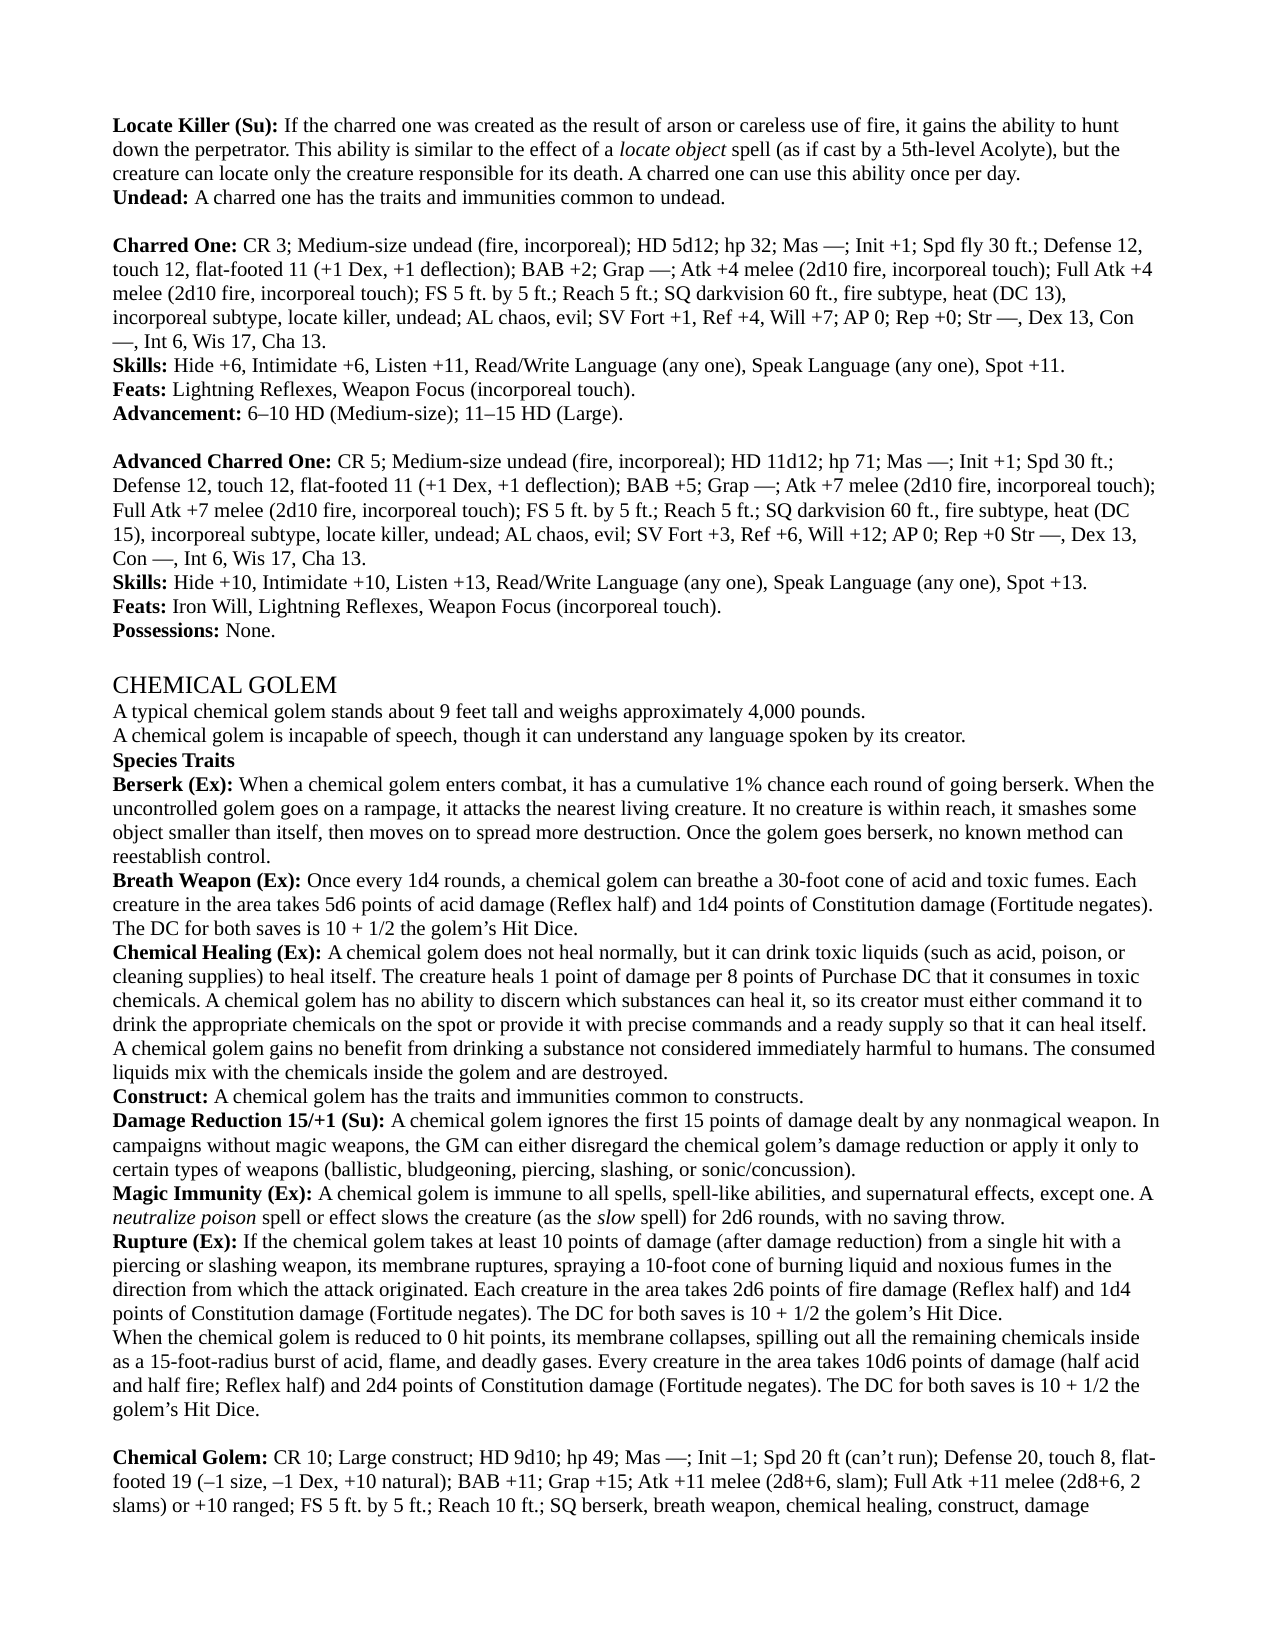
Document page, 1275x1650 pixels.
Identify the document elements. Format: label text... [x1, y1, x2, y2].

text Berserk (Ex): When a chemical golem enters combat, it has a cumulative 1% chance each round of going berserk. When the uncontrolled golem goes on a rampage, it attacks the nearest living creature. It no creature is within reach, it smashes some object smaller than itself, then moves on to spread more destruction. Once the golem goes berserk, no known method can reestablish control. [112, 772, 1162, 868]
text A typical chemical golem stands about 9 feet tall and weighs approximately 4,000 pounds. [112, 699, 1162, 723]
text Chemical Golem: CR 10; Large construct; HD 9d10; hp 49; Mas —; Init –1; Spd 20 ft (can’t run); Defense 20, touch 8, flat-footed 19 (–1 size, –1 Dex, +10 natural); BAB +11; Grap +15; Atk +11 melee (2d8+6, slam); Full Atk +11 melee (2d8+6, 2 slams) or +10 ranged; FS 5 ft. by 5 ft.; Reach 10 ft.; SQ berserk, breath weapon, chemical healing, construct, damage [112, 1445, 1162, 1517]
text Possessions: None. [112, 618, 1162, 642]
text When the chemical golem is reduced to 0 hit points, its membrane collapses, spilling out all the remaining chemicals inside as a 15-foot-radius burst of acid, flame, and deadly gases. Every creature in the area takes 10d6 points of damage (half acid and half fire; Reflex half) and 2d4 points of Constitution damage (Fortitude negates). The DC for both saves is 10 + 1/2 the golem’s Hit Dice. [112, 1325, 1162, 1421]
text Chemical Healing (Ex): A chemical golem does not heal normally, but it can drink toxic liquids (such as acid, poison, or cleaning supplies) to heal itself. The creature heals 1 point of damage per 8 points of Purchase DC that it consumes in toxic chemicals. A chemical golem has no ability to discern which substances can heal it, so its creator must either command it to drink the appropriate chemicals on the spot or provide it with precise commands and a ready supply so that it can heal itself. A chemical golem gains no benefit from drinking a substance not considered immediately harmful to humans. The consumed liquids mix with the chemicals inside the golem and are destroyed. [112, 940, 1162, 1084]
text Charred One: CR 3; Medium-size undead (fire, incorporeal); HD 5d12; hp 32; Mas —; Init +1; Spd fly 30 ft.; Defense 12, touch 12, flat-footed 11 (+1 Dex, +1 deflection); BAB +2; Grap —; Atk +4 melee (2d10 fire, incorporeal touch); Full Atk +4 melee (2d10 fire, incorporeal touch); FS 5 ft. by 5 ft.; Reach 5 ft.; SQ darkvision 60 ft., fire subtype, heat (DC 13), incorporeal subtype, locate killer, undead; AL chaos, evil; SV Fort +1, Ref +4, Will +7; AP 0; Rep +0; Str —, Dex 13, Con —, Int 6, Wis 17, Cha 13. [112, 233, 1162, 353]
subtitle Species Traits [112, 747, 1162, 772]
text A chemical golem is incapable of speech, though it can understand any language spoken by its creator. [112, 723, 1162, 747]
text Feats: Lightning Reflexes, Weapon Focus (incorporeal touch). [112, 377, 1162, 401]
text Magic Immunity (Ex): A chemical golem is immune to all spells, spell-like abilities, and supernatural effects, except one. A neutralize poison spell or effect slows the creature (as the slow spell) for 2d6 rounds, with no saving throw. [112, 1181, 1162, 1229]
text CHEMICAL GOLEM [112, 671, 1162, 699]
text Damage Reduction 15/+1 (Su): A chemical golem ignores the first 15 points of damage dealt by any nonmagical weapon. In campaigns without magic weapons, the GM can either disregard the chemical golem’s damage reduction or apply it only to certain types of weapons (ballistic, bludgeoning, piercing, slashing, or sonic/concussion). [112, 1108, 1162, 1181]
text Skills: Hide +6, Intimidate +6, Listen +11, Read/Write Language (any one), Speak Language (any one), Spot +11. [112, 353, 1162, 377]
text Construct: A chemical golem has the traits and immunities common to constructs. [112, 1084, 1162, 1108]
text Advanced Charred One: CR 5; Medium-size undead (fire, incorporeal); HD 11d12; hp 71; Mas —; Init +1; Spd 30 ft.; Defense 12, touch 12, flat-footed 11 (+1 Dex, +1 deflection); BAB +5; Grap —; Atk +7 melee (2d10 fire, incorporeal touch); Full Atk +7 melee (2d10 fire, incorporeal touch); FS 5 ft. by 5 ft.; Reach 5 ft.; SQ darkvision 60 ft., fire subtype, heat (DC 15), incorporeal subtype, locate killer, undead; AL chaos, evil; SV Fort +3, Ref +6, Will +12; AP 0; Rep +0 Str —, Dex 13, Con —, Int 6, Wis 17, Cha 13. [112, 449, 1162, 570]
text Feats: Iron Will, Lightning Reflexes, Weapon Focus (incorporeal touch). [112, 594, 1162, 618]
text Breath Weapon (Ex): Once every 1d4 rounds, a chemical golem can breathe a 30-foot cone of acid and toxic fumes. Each creature in the area takes 5d6 points of acid damage (Reflex half) and 1d4 points of Constitution damage (Fortitude negates). The DC for both saves is 10 + 1/2 the golem’s Hit Dice. [112, 868, 1162, 940]
text Skills: Hide +10, Intimidate +10, Listen +13, Read/Write Language (any one), Speak Language (any one), Spot +13. [112, 570, 1162, 594]
text Locate Killer (Su): If the charred one was created as the result of arson or careless use of fire, it gains the ability to hunt down the perpetrator. This ability is similar to the effect of a locate object spell (as if cast by a 5th-level Acolyte), but the creature can locate only the creature responsible for its death. A charred one can use this ability once per day. [112, 112, 1162, 185]
text Advancement: 6–10 HD (Medium-size); 11–15 HD (Large). [112, 401, 1162, 425]
text Undead: A charred one has the traits and immunities common to undead. [112, 185, 1162, 209]
text Rupture (Ex): If the chemical golem takes at least 10 points of damage (after damage reduction) from a single hit with a piercing or slashing weapon, its membrane ruptures, spraying a 10-foot cone of burning liquid and noxious fumes in the direction from which the attack originated. Each creature in the area takes 2d6 points of fire damage (Reflex half) and 1d4 points of Constitution damage (Fortitude negates). The DC for both saves is 10 + 1/2 the golem’s Hit Dice. [112, 1229, 1162, 1325]
